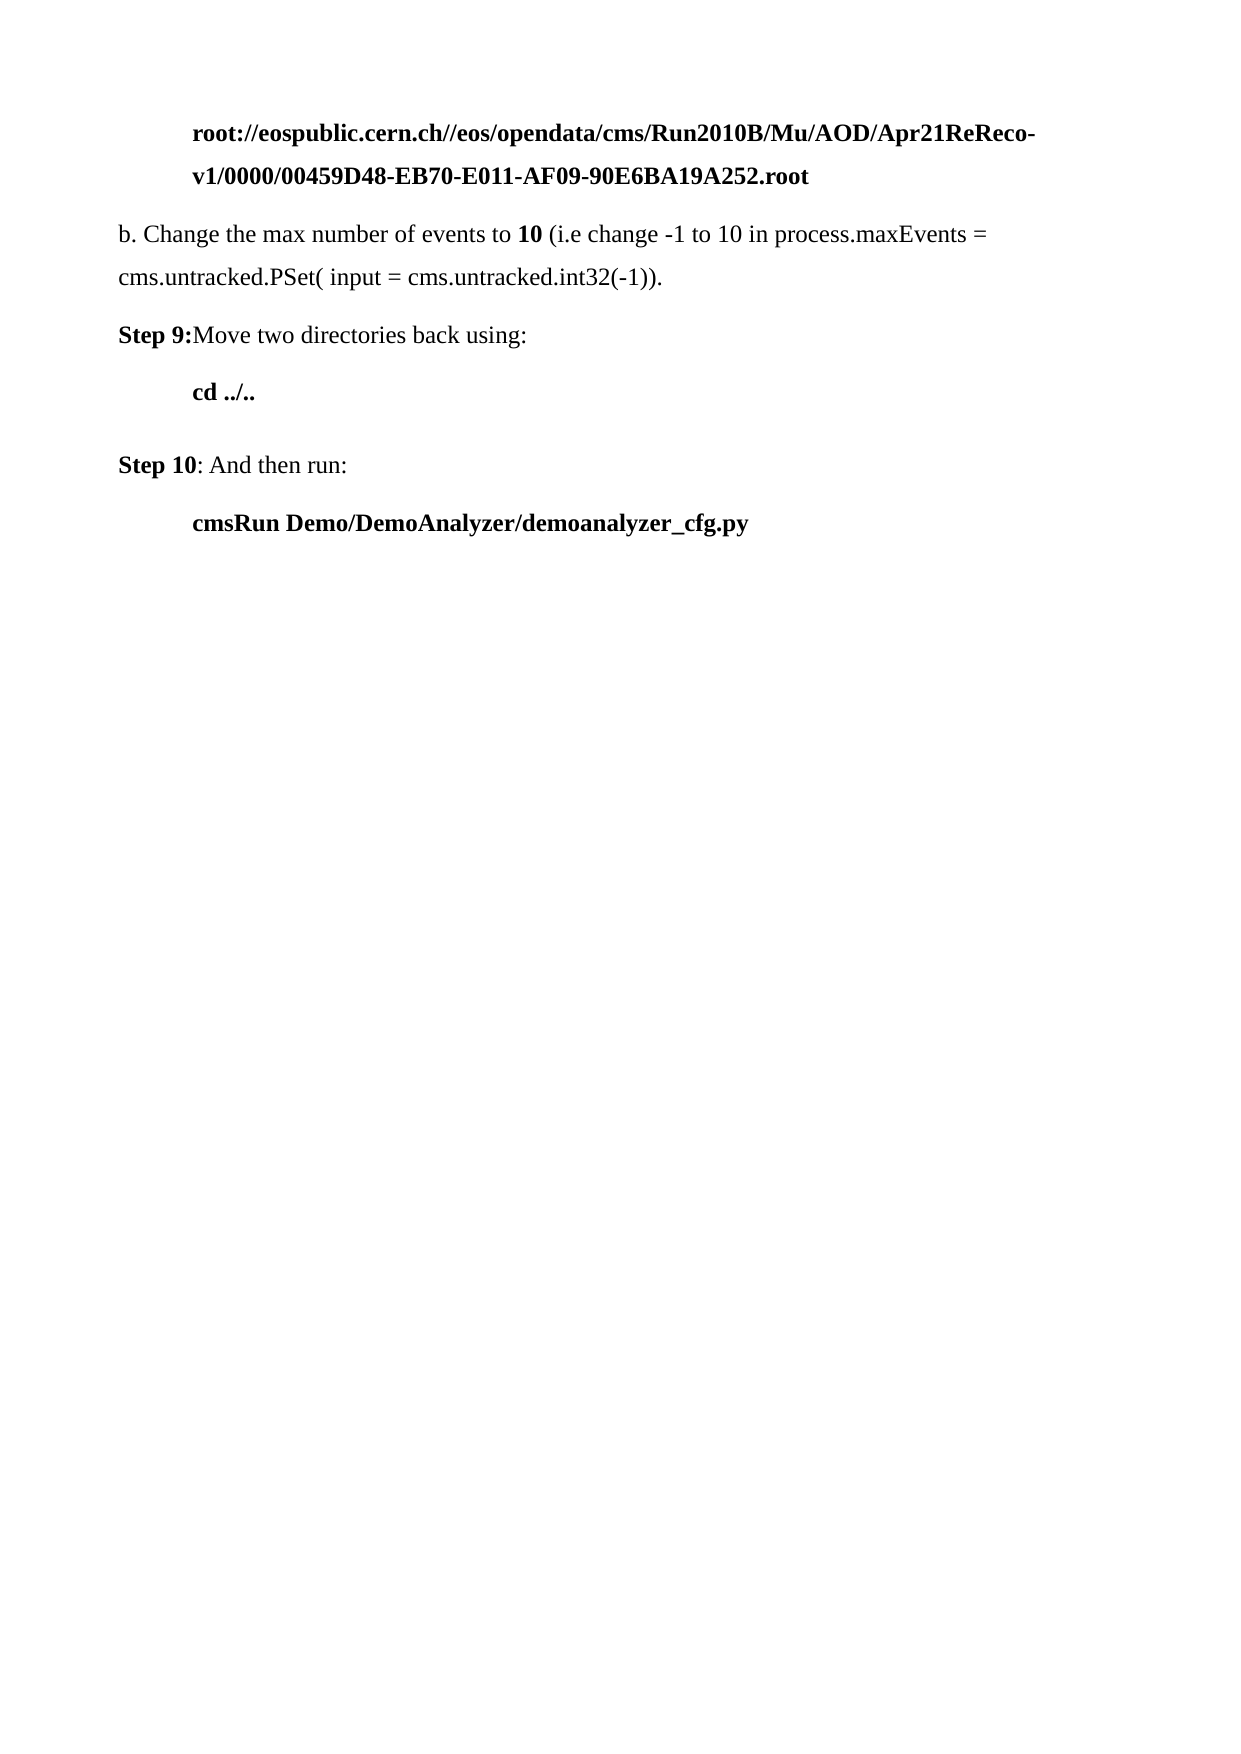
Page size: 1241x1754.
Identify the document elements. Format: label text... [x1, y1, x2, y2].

text Step 9:Move two directories back using: [118, 320, 1163, 348]
text cd ../.. [118, 377, 1163, 406]
text cmsRun Demo/DemoAnalyzer/demoanalyzer_cfg.py [118, 508, 1163, 537]
text root://eospublic.cern.ch//eos/opendata/cms/Run2010B/Mu/AOD/Apr21ReReco- v1/0000/00459D48-EB70-E011-AF09-90E6BA19A252.root [118, 118, 1163, 190]
text b. Change the max number of events to 10 (i.e change -1 to 10 in process.maxEvents = cms.untracked.PSet( input = cms.untracked.int32(-1)). [118, 219, 1163, 291]
text Step 10: And then run: [118, 450, 1163, 479]
